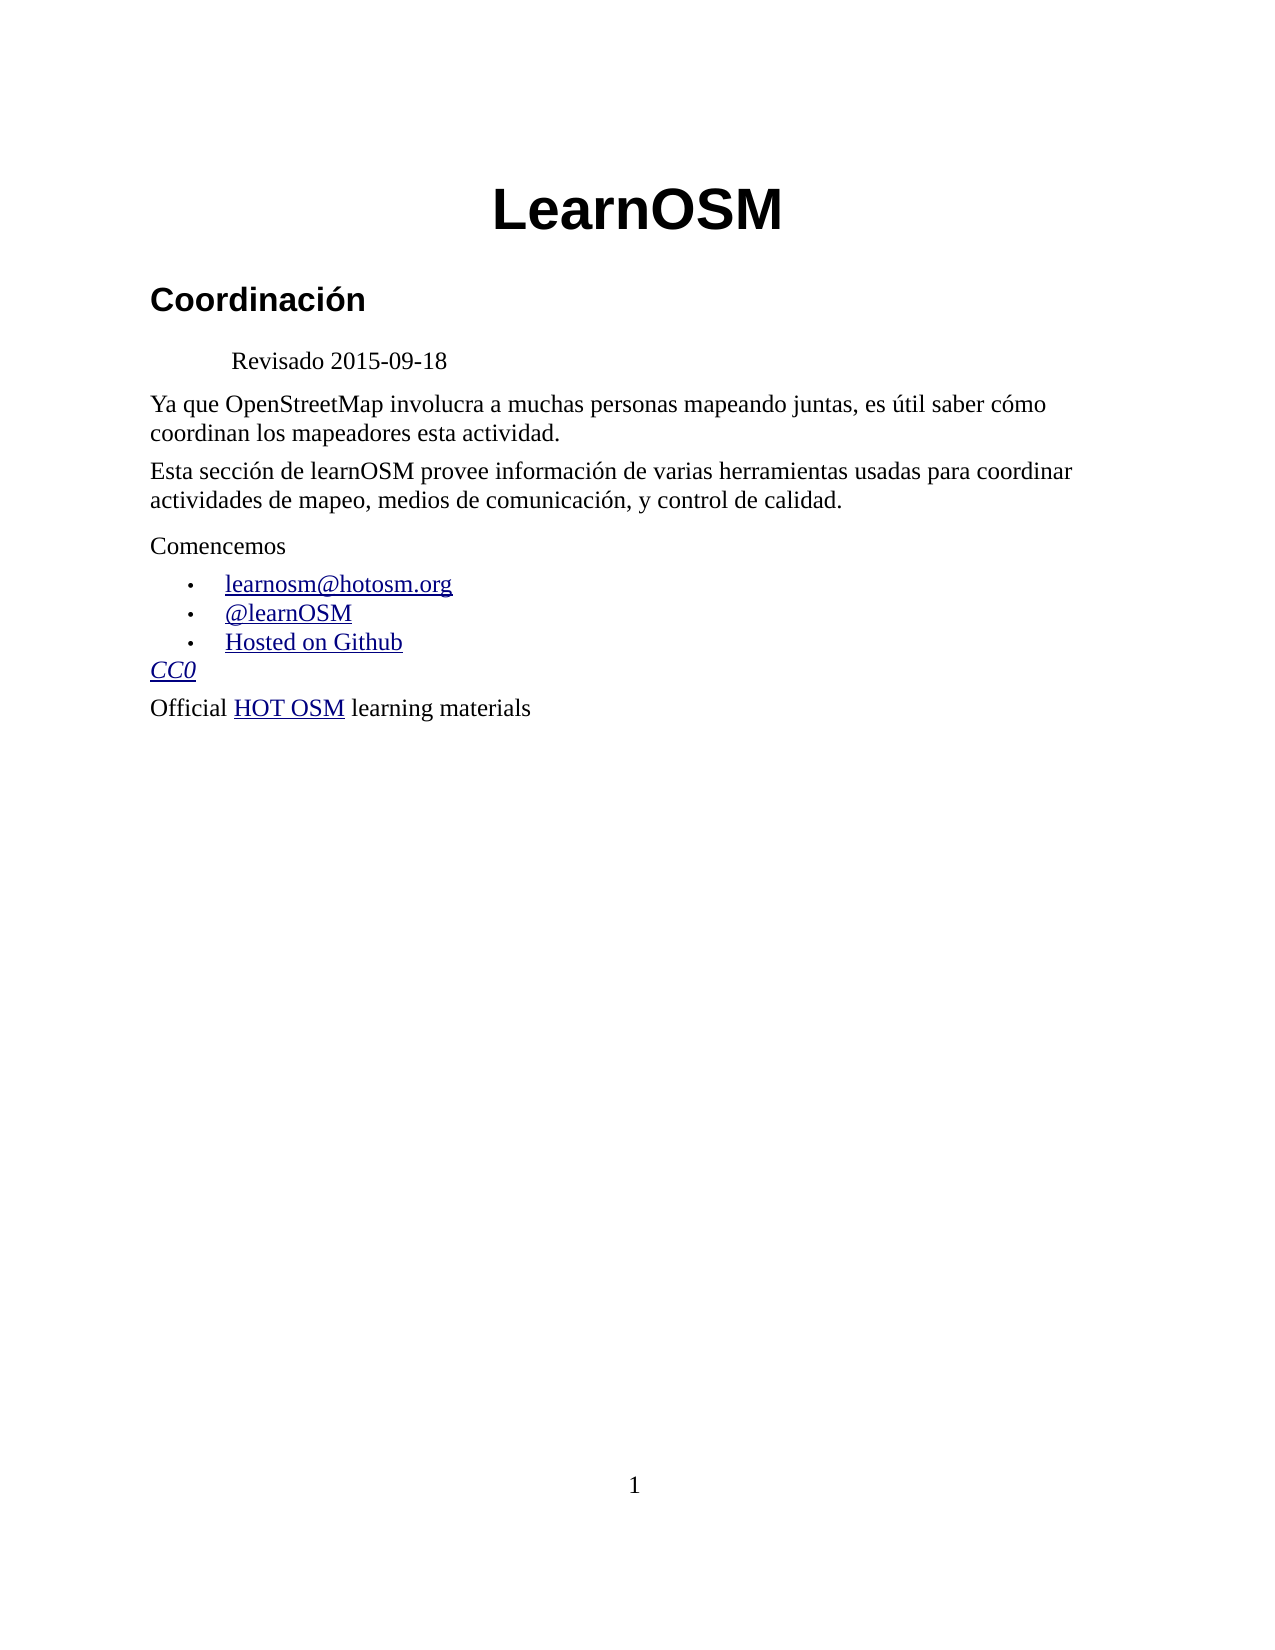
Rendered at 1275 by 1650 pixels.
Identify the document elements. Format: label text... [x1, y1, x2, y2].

text Official HOT OSM learning materials [150, 693, 1125, 722]
text Revisado 2015-09-18 [225, 346, 1125, 374]
text Esta sección de learnOSM provee información de varias herramientas usadas para coordinar actividades de mapeo, medios de comunicación, y control de calidad. [150, 456, 1125, 513]
title LearnOSM [150, 175, 1125, 242]
text Ya que OpenStreetMap involucra a muchas personas mapeando juntas, es útil saber cómo coordinan los mapeadores esta actividad. [150, 389, 1125, 447]
list Hosted on Github [187, 627, 1125, 655]
text CC0 [150, 655, 1125, 684]
text Comencemos [150, 531, 1125, 560]
list @learnOSM [187, 598, 1125, 627]
subtitle Coordinación [150, 279, 1125, 318]
list learnosm@hotosm.org [187, 569, 1125, 598]
